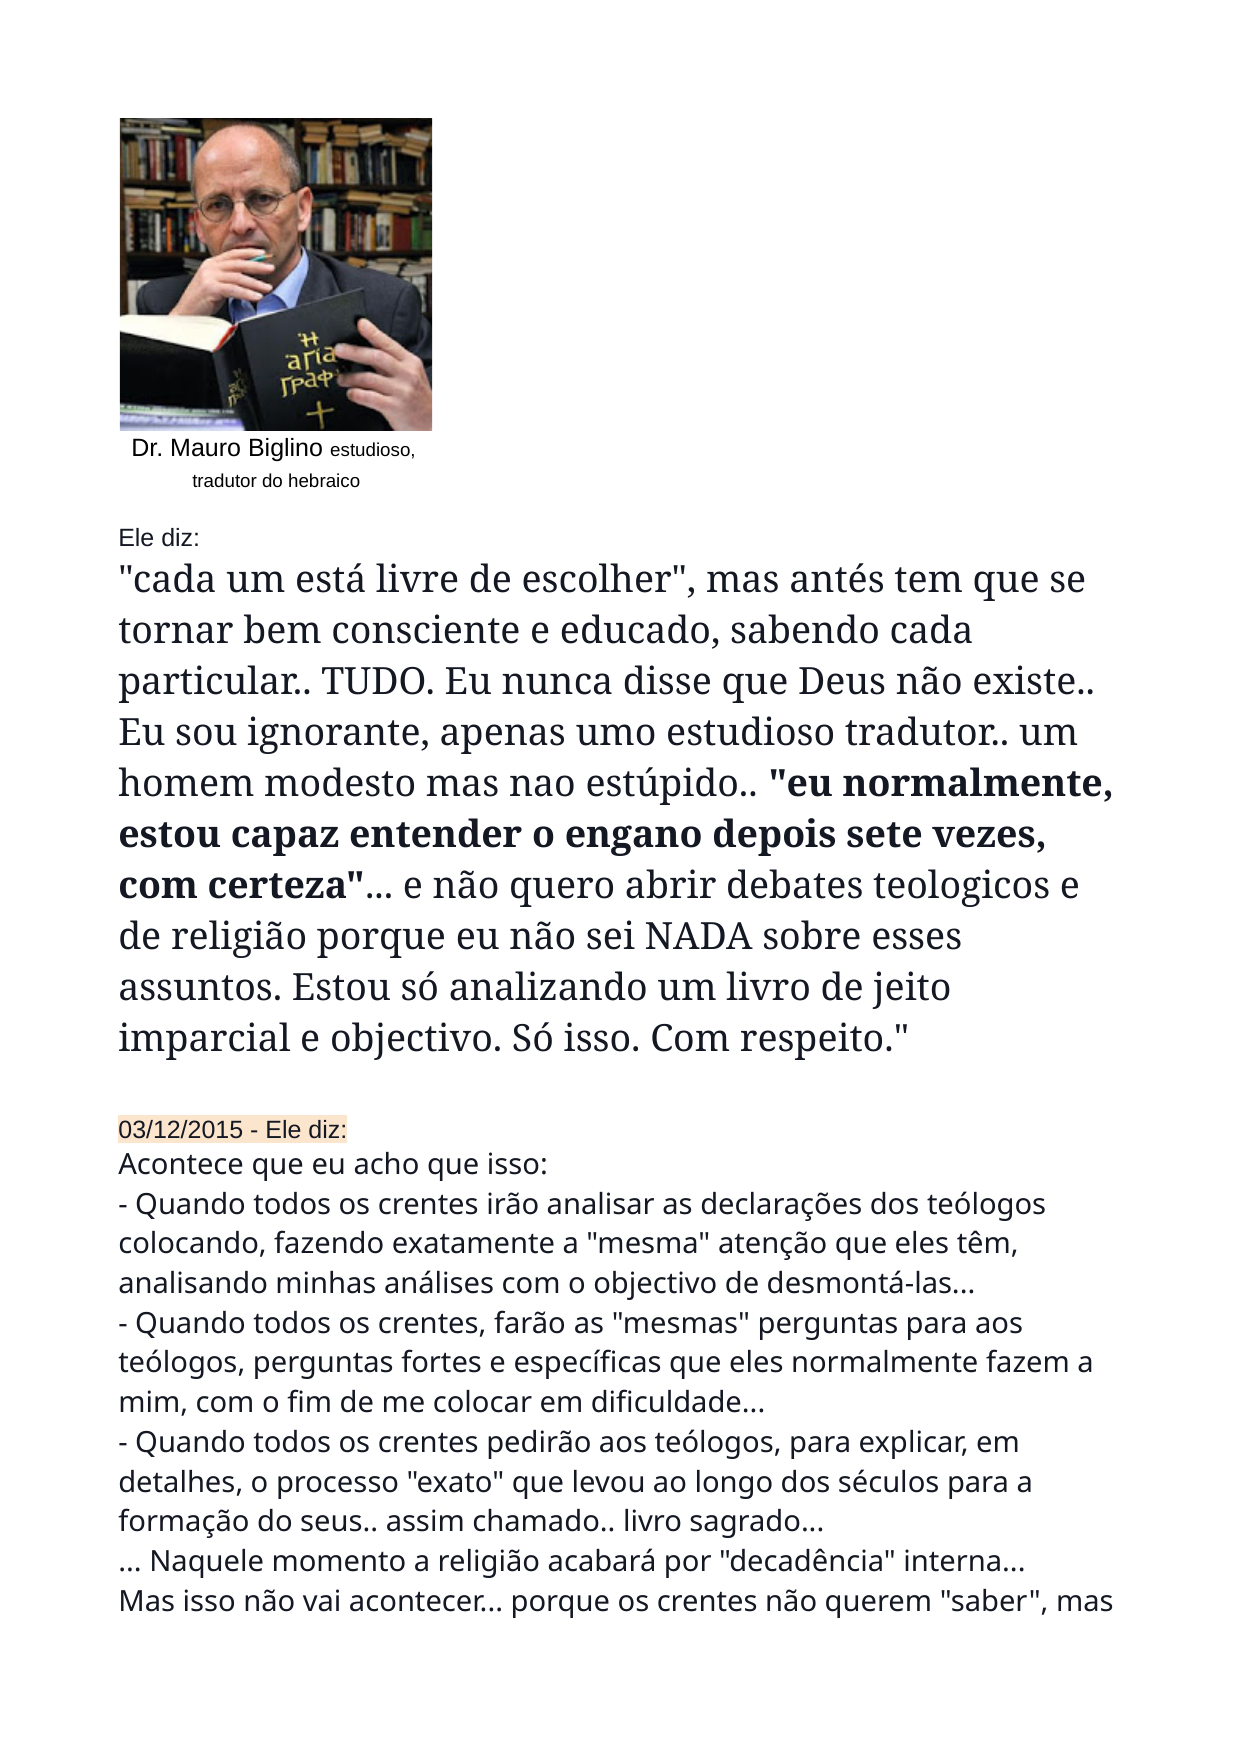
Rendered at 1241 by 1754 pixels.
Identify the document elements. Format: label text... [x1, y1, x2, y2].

text "cada um está livre de escolher", mas antés tem que se tornar bem consciente e educado, sabendo cada particular.. TUDO. Eu nunca disse que Deus não existe.. Eu sou ignorante, apenas umo estudioso tradutor.. um homem modesto mas nao estúpido.. "eu normalmente, estou capaz entender o engano depois sete vezes, com certeza"... e não quero abrir debates teologicos e de religião porque eu não sei NADA sobre esses assuntos. Estou só analizando um livro de jeito imparcial e objectivo. Só isso. Com respeito." [118, 552, 1122, 1063]
picture [119, 118, 433, 431]
text Acontece que eu acho que isso: - Quando todos os crentes irão analisar as declarações dos teólogos colocando, fazendo exatamente a "mesma" atenção que eles têm, analisando minhas análises com o objectivo de desmontá-las... - Quando todos os crentes, farão as "mesmas" perguntas para aos teólogos, perguntas fortes e específicas que eles normalmente fazem a mim, com o fim de me colocar em dificuldade... - Quando todos os crentes pedirão aos teólogos, para explicar, em detalhes, o processo "exato" que levou ao longo dos séculos para a formação do seus.. assim chamado.. livro sagrado... ... Naquele momento a religião acabará por "decadência" interna... Mas isso não vai acontecer... porque os crentes não querem "saber", mas [118, 1143, 1122, 1619]
text Ele diz: [118, 522, 1122, 552]
table_cell Dr. Mauro Biglino estudioso, tradutor do hebraico [118, 431, 434, 492]
text 03/12/2015 - Ele diz: [118, 1114, 1122, 1143]
